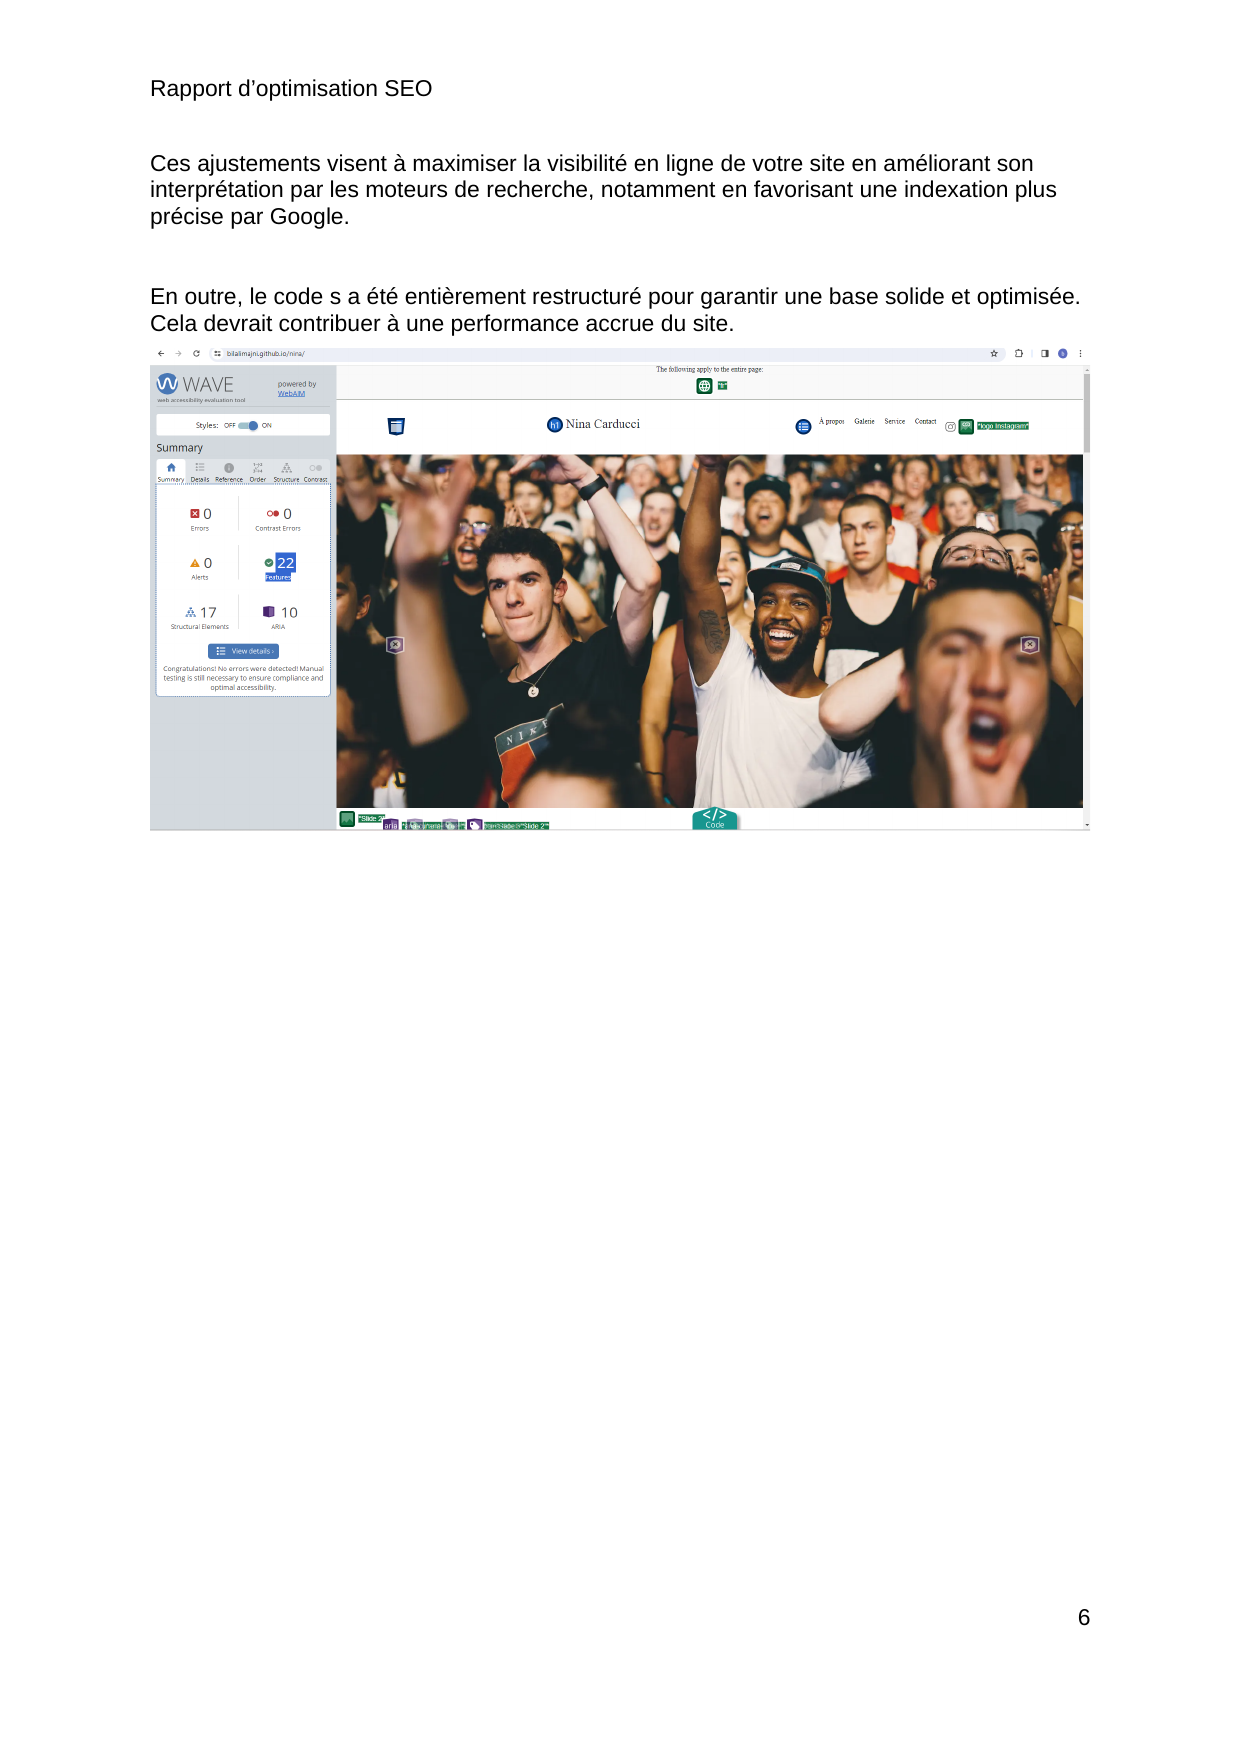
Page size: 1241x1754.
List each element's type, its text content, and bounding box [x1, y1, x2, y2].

subtitle Ces ajustements visent à maximiser la visibilité en ligne de votre site en améliorant son interprétation par les moteurs de recherche, notamment en favorisant une indexation plus précise par Google. [150, 150, 1090, 229]
subtitle En outre, le code s a été entièrement restructuré pour garantir une base solide et optimisée. Cela devrait contribuer à une performance accrue du site. [150, 283, 1090, 336]
